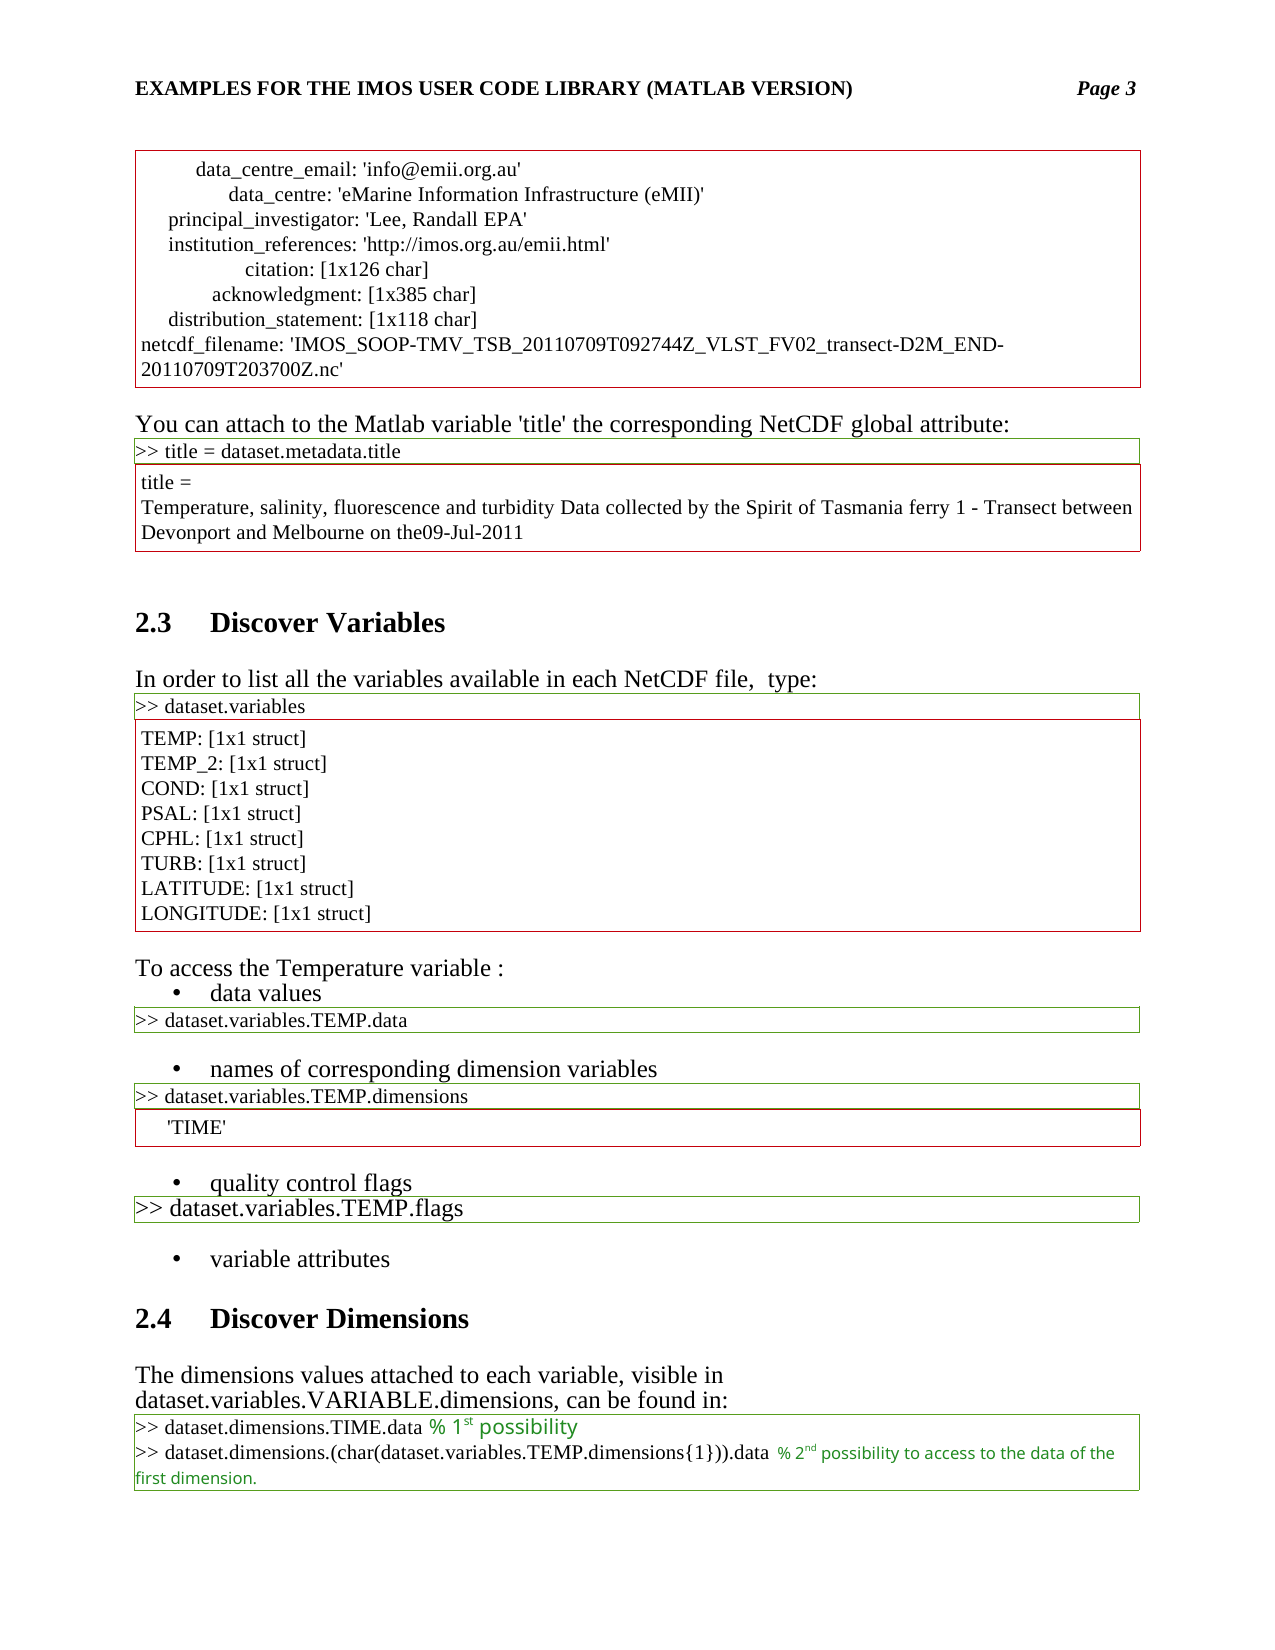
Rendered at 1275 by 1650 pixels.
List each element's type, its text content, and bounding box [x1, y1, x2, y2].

table_header >> dataset.dimensions.TIME.data % 1st possibility >> dataset.dimensions.(char(dataset.variables.TEMP.dimensions{1})).data % 2nd possibility to access to the data of the first dimension. [135, 1415, 1139, 1489]
table_header title = Temperature, salinity, fluorescence and turbidity Data collected by the Spirit of Tasmania ferry 1 - Transect between Devonport and Melbourne on the09-Jul-2011 [136, 465, 1140, 551]
table_header >> dataset.variables.TEMP.flags [135, 1197, 1139, 1222]
list variable attributes [172, 1247, 1140, 1272]
text In order to list all the variables available in each NetCDF file, type: [135, 668, 1140, 693]
table_header data_centre_email: 'info@emii.org.au' data_centre: 'eMarine Information Infrastructure (eMII)' principal_investigator: 'Lee, Randall EPA' institution_references: 'http://imos.org.au/emii.html' citation: [1x126 char] acknowledgment: [1x385 char] distribution_statement: [1x118 char] netcdf_filename: 'IMOS_SOOP-TMV_TSB_20110709T092744Z_VLST_FV02_transect-D2M_END-20110709T203700Z.nc' [136, 151, 1140, 387]
text To access the Temperature variable : [135, 956, 1140, 981]
list names of corresponding dimension variables [172, 1057, 1140, 1082]
table_header >> dataset.variables [135, 694, 1139, 718]
table_header >> dataset.variables.TEMP.dimensions [135, 1084, 1139, 1108]
table_header TEMP: [1x1 struct] TEMP_2: [1x1 struct] COND: [1x1 struct] PSAL: [1x1 struct] CPHL: [1x1 struct] TURB: [1x1 struct] LATITUDE: [1x1 struct] LONGITUDE: [1x1 struct] [136, 720, 1140, 931]
table_header 'TIME' [136, 1110, 1140, 1146]
list quality control flags [172, 1171, 1140, 1196]
text The dimensions values attached to each variable, visible in dataset.variables.VARIABLE.dimensions, can be found in: [135, 1364, 1140, 1414]
text You can attach to the Matlab variable 'title' the corresponding NetCDF global attribute: [135, 412, 1140, 437]
table_header >> title = dataset.metadata.title [135, 439, 1139, 463]
list data values [172, 981, 1140, 1006]
table_header >> dataset.variables.TEMP.data [135, 1008, 1139, 1032]
subtitle Discover Dimensions [135, 1301, 1140, 1335]
subtitle Discover Variables [135, 605, 1140, 639]
